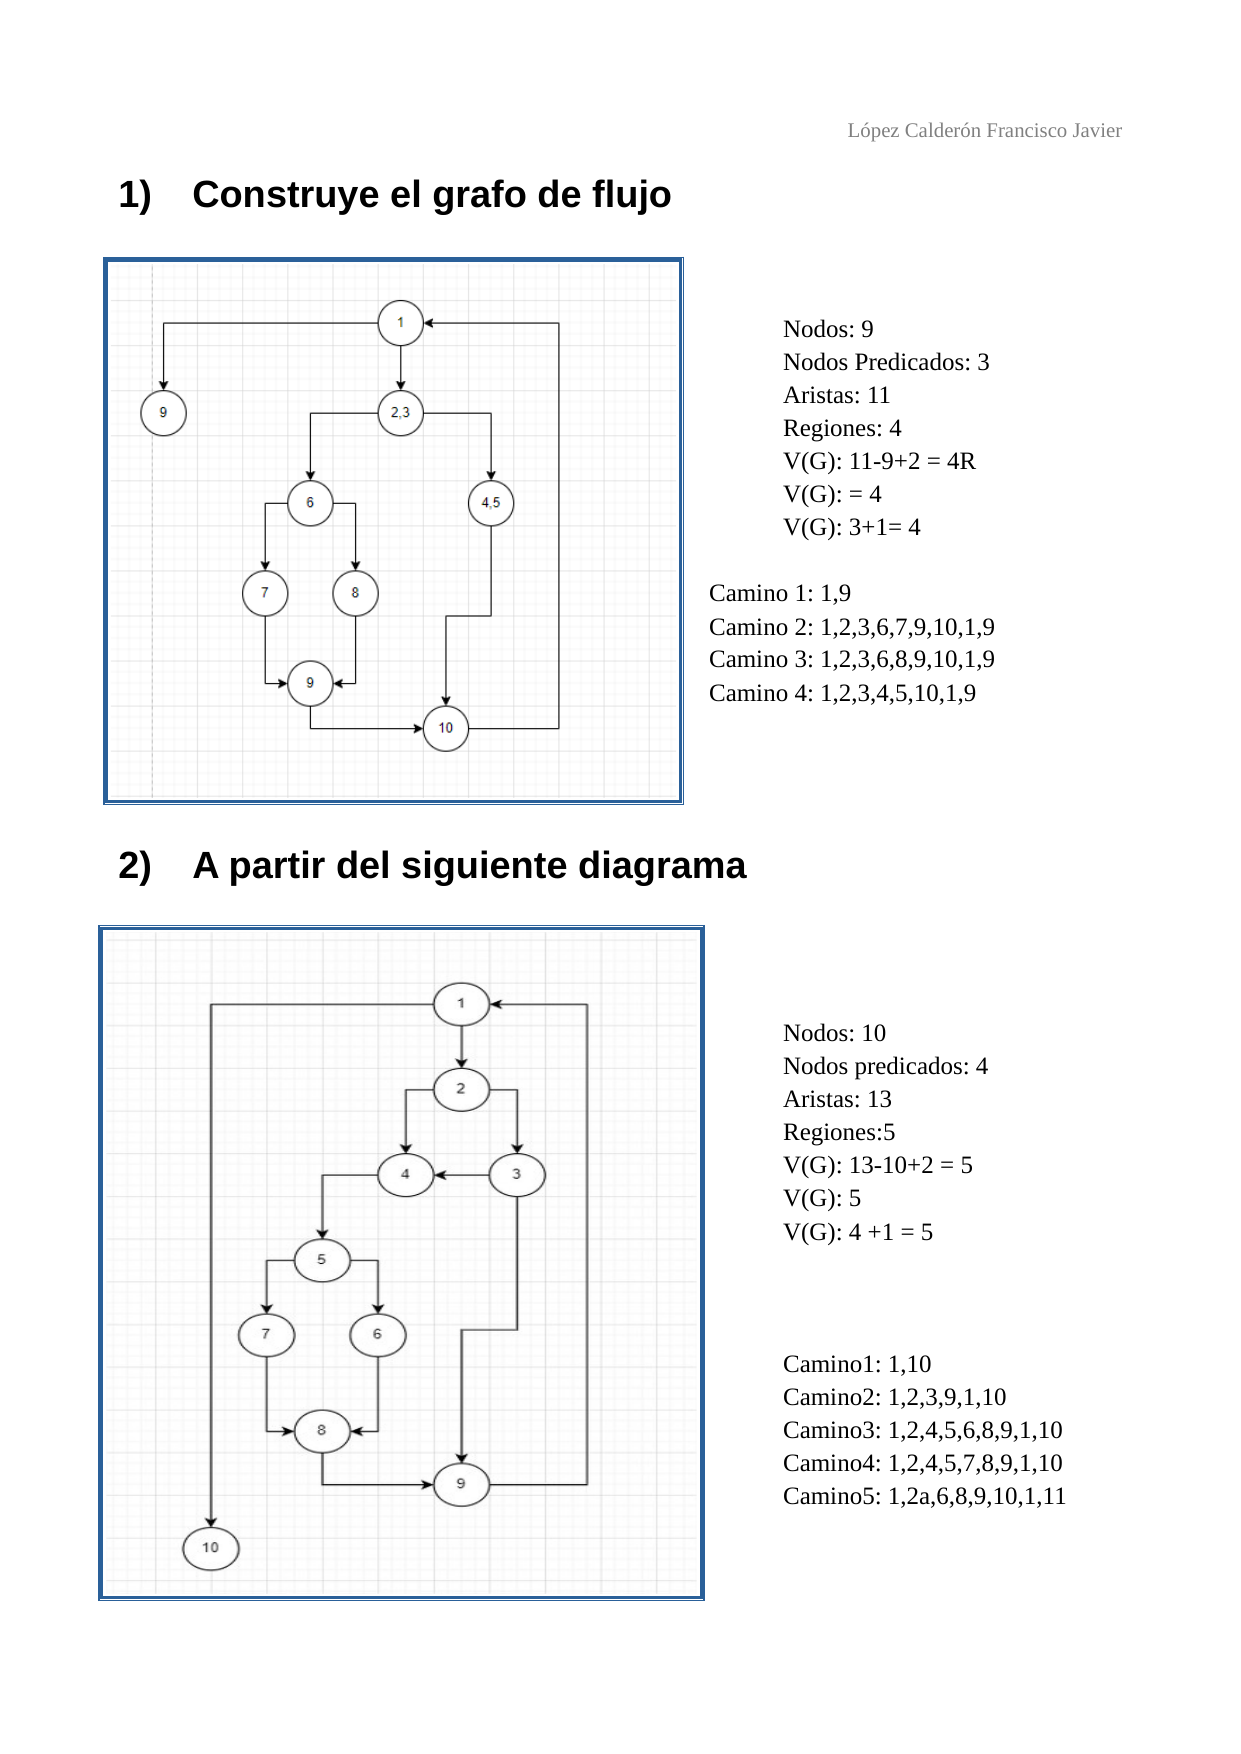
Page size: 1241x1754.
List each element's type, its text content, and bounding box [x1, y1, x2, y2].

text Camino3: 1,2,4,5,6,8,9,1,10 [705, 1415, 1122, 1443]
text V(G): 13-10+2 = 5 [705, 1151, 1122, 1179]
text Camino 1: 1,9 [684, 578, 1122, 607]
text Camino 3: 1,2,3,6,8,9,10,1,9 [684, 644, 1122, 673]
text Camino2: 1,2,3,9,1,10 [705, 1382, 1122, 1410]
text V(G): 5 [705, 1183, 1122, 1212]
text Camino1: 1,10 [705, 1349, 1122, 1377]
text Camino5: 1,2a,6,8,9,10,1,11 [705, 1481, 1122, 1509]
subtitle A partir del siguiente diagrama [118, 843, 1122, 886]
text Aristas: 13 [705, 1084, 1122, 1113]
text V(G): 4 +1 = 5 [705, 1217, 1122, 1245]
text V(G): = 4 [684, 479, 1122, 508]
picture [106, 932, 697, 1594]
text Nodos: 10 [705, 1018, 1122, 1047]
text Nodos Predicados: 3 [684, 347, 1122, 376]
text Nodos: 9 [684, 314, 1122, 343]
text Camino 2: 1,2,3,6,7,9,10,1,9 [684, 612, 1122, 640]
text Regiones:5 [705, 1117, 1122, 1146]
text Camino4: 1,2,4,5,7,8,9,1,10 [705, 1448, 1122, 1476]
text Camino 4: 1,2,3,4,5,10,1,9 [684, 678, 1122, 706]
text Aristas: 11 [684, 380, 1122, 409]
picture [110, 264, 677, 798]
text Regiones: 4 [684, 413, 1122, 442]
subtitle Construye el grafo de flujo [118, 172, 1122, 215]
text Nodos predicados: 4 [705, 1051, 1122, 1080]
text V(G): 3+1= 4 [684, 512, 1122, 541]
text V(G): 11-9+2 = 4R [684, 446, 1122, 475]
